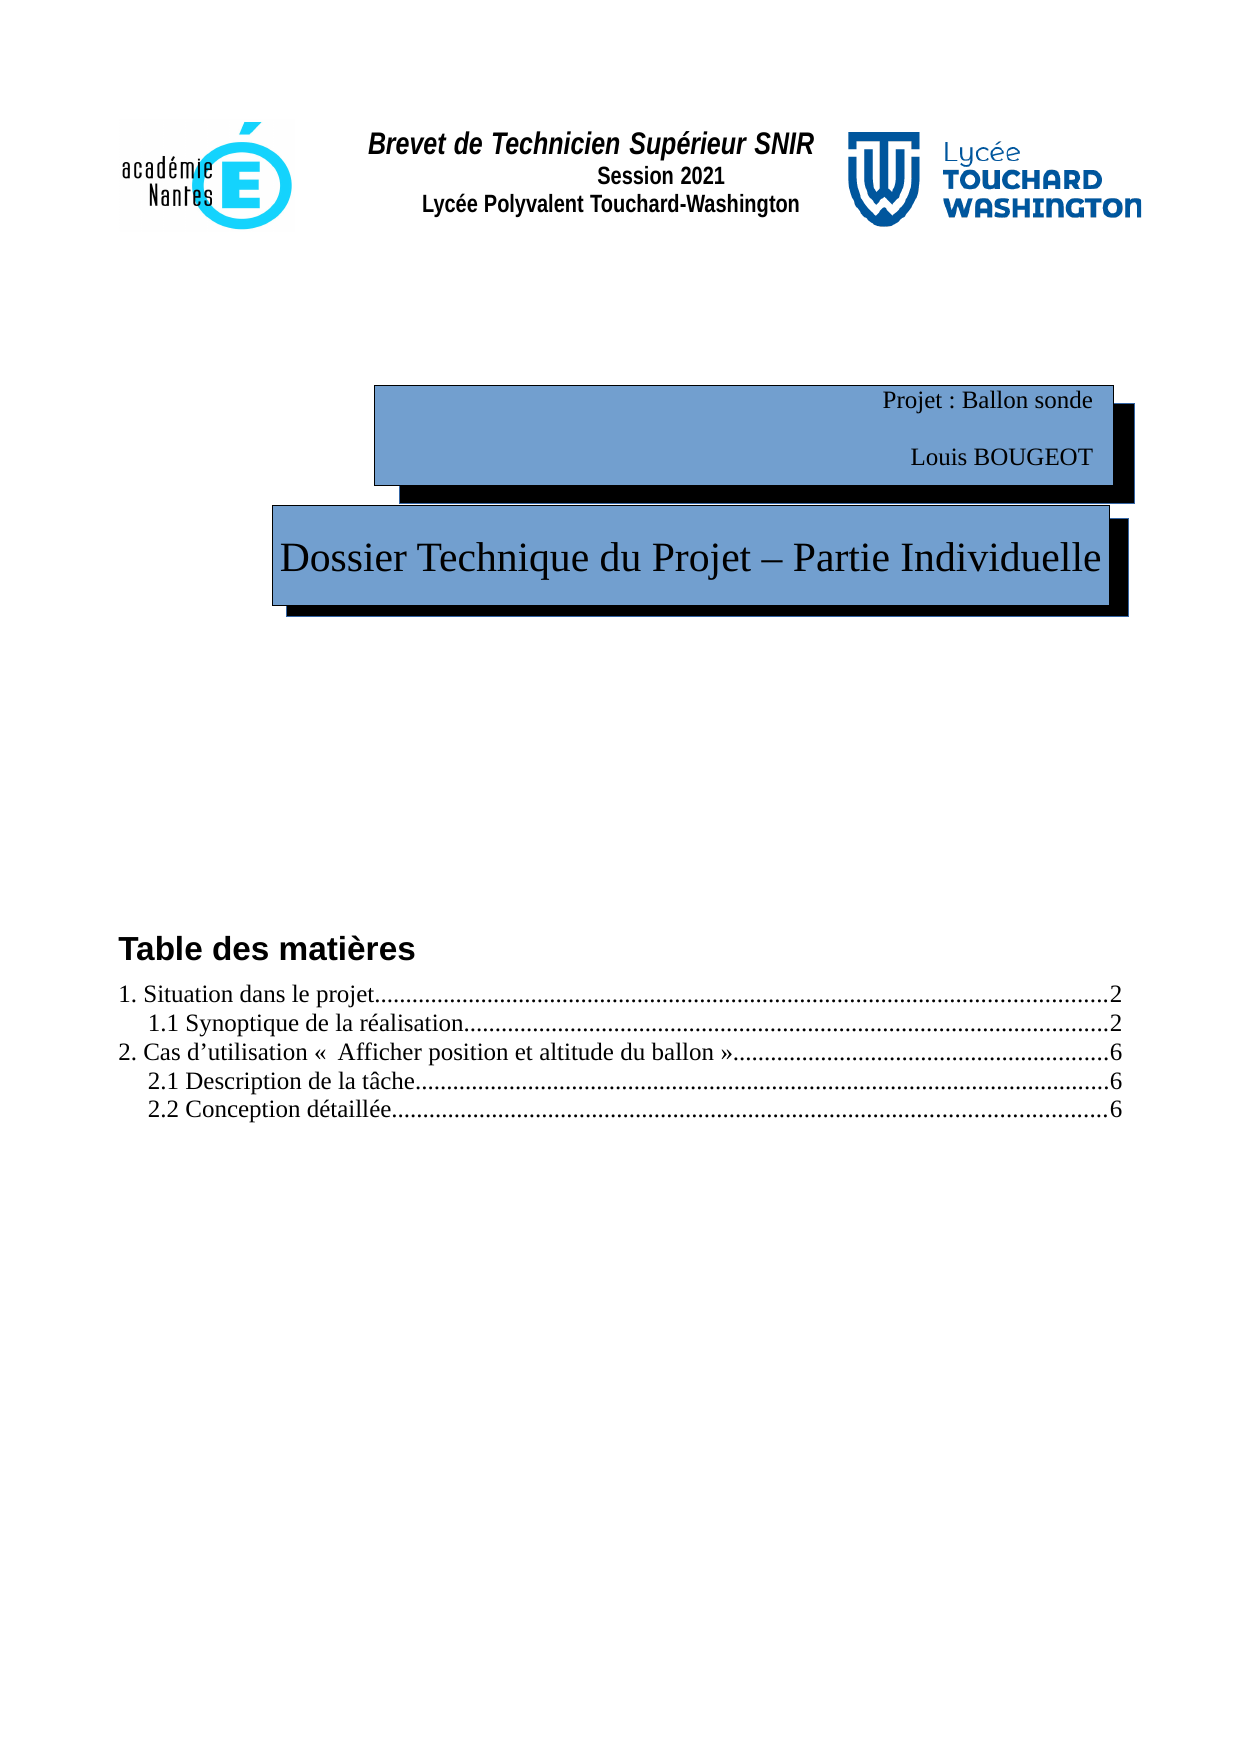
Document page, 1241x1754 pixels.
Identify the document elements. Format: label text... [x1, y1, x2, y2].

picture [119, 119, 295, 232]
text 2. Cas d’utilisation « Afficher position et altitude du ballon » 6 [118, 1037, 1122, 1066]
text 1.1 Synoptique de la réalisation 2 [148, 1008, 1122, 1037]
text 2.1 Description de la tâche 6 [148, 1066, 1122, 1094]
picture [848, 132, 1142, 227]
text 1. Situation dans le projet 2 [118, 979, 1122, 1008]
subtitle Table des matières [118, 929, 1122, 967]
text Brevet de Technicien Supérieur SNIR [295, 126, 1122, 162]
text 2.2 Conception détaillée 6 [148, 1094, 1122, 1123]
text Lycée Polyvalent Touchard-Washington [295, 190, 848, 219]
text Session 2021 [295, 162, 848, 190]
